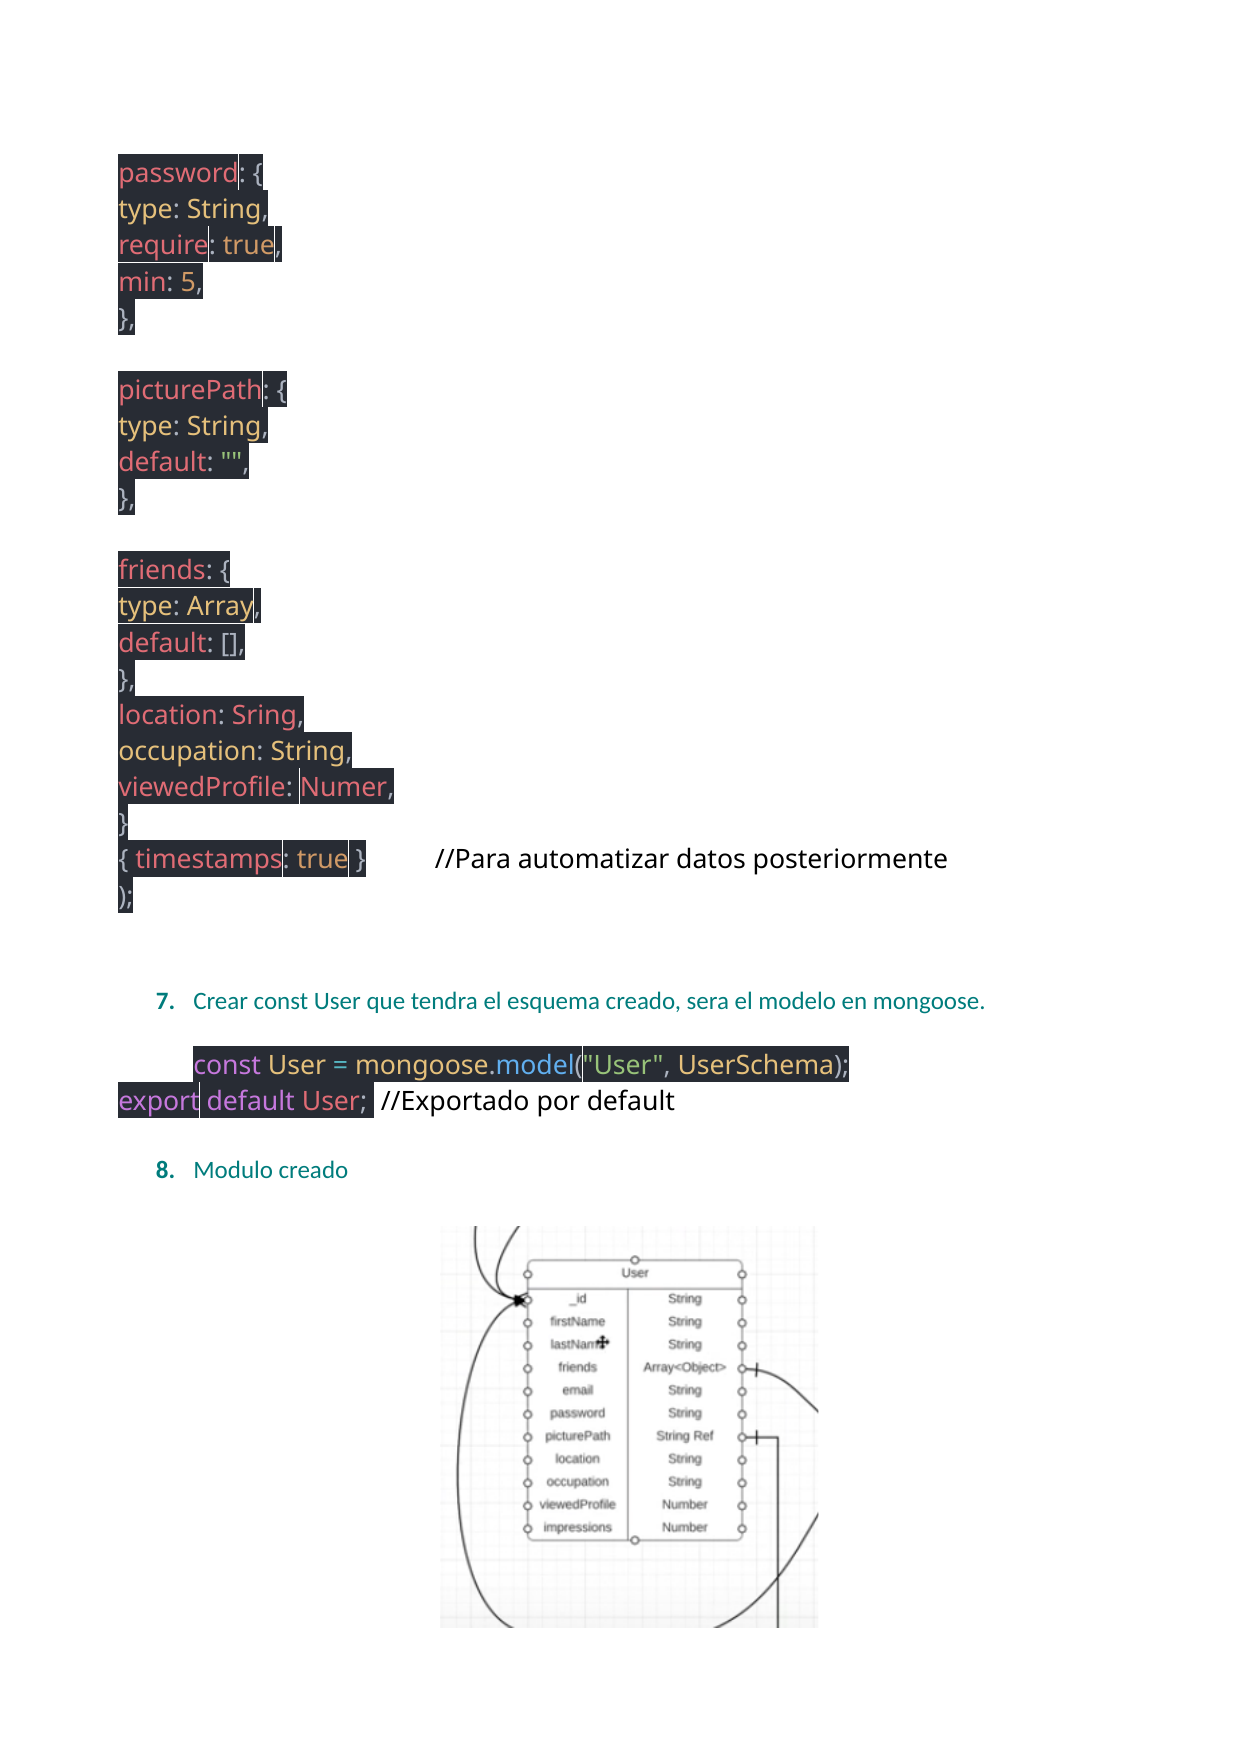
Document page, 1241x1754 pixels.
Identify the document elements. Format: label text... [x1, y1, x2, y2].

text }, [118, 479, 1122, 515]
text type: String, [118, 407, 1122, 443]
text default: [], [118, 623, 1122, 660]
list Modulo creado [156, 1154, 1122, 1246]
text require: true, [118, 226, 1122, 262]
picture [440, 1226, 819, 1628]
text location: Sring, [118, 696, 1122, 732]
text type: String, [118, 190, 1122, 226]
list Crear const User que tendra el esquema creado, sera el modelo en mongoose. const User = mongoose.model("User", UserSchema); [156, 985, 1122, 1082]
text { timestamps: true } //Para automatizar datos posteriormente [118, 840, 1122, 877]
text ); [118, 877, 1122, 913]
text }, [118, 299, 1122, 335]
text viewedProfile: Numer, [118, 768, 1122, 804]
text } [118, 804, 1122, 840]
text occupation: String, [118, 732, 1122, 768]
text type: Array, [118, 587, 1122, 623]
text default: "", [118, 443, 1122, 479]
text }, [118, 660, 1122, 696]
text picturePath: { [118, 371, 1122, 407]
text min: 5, [118, 262, 1122, 299]
text password: { [118, 154, 1122, 190]
text export default User; //Exportado por default [118, 1082, 1122, 1154]
text friends: { [118, 551, 1122, 587]
